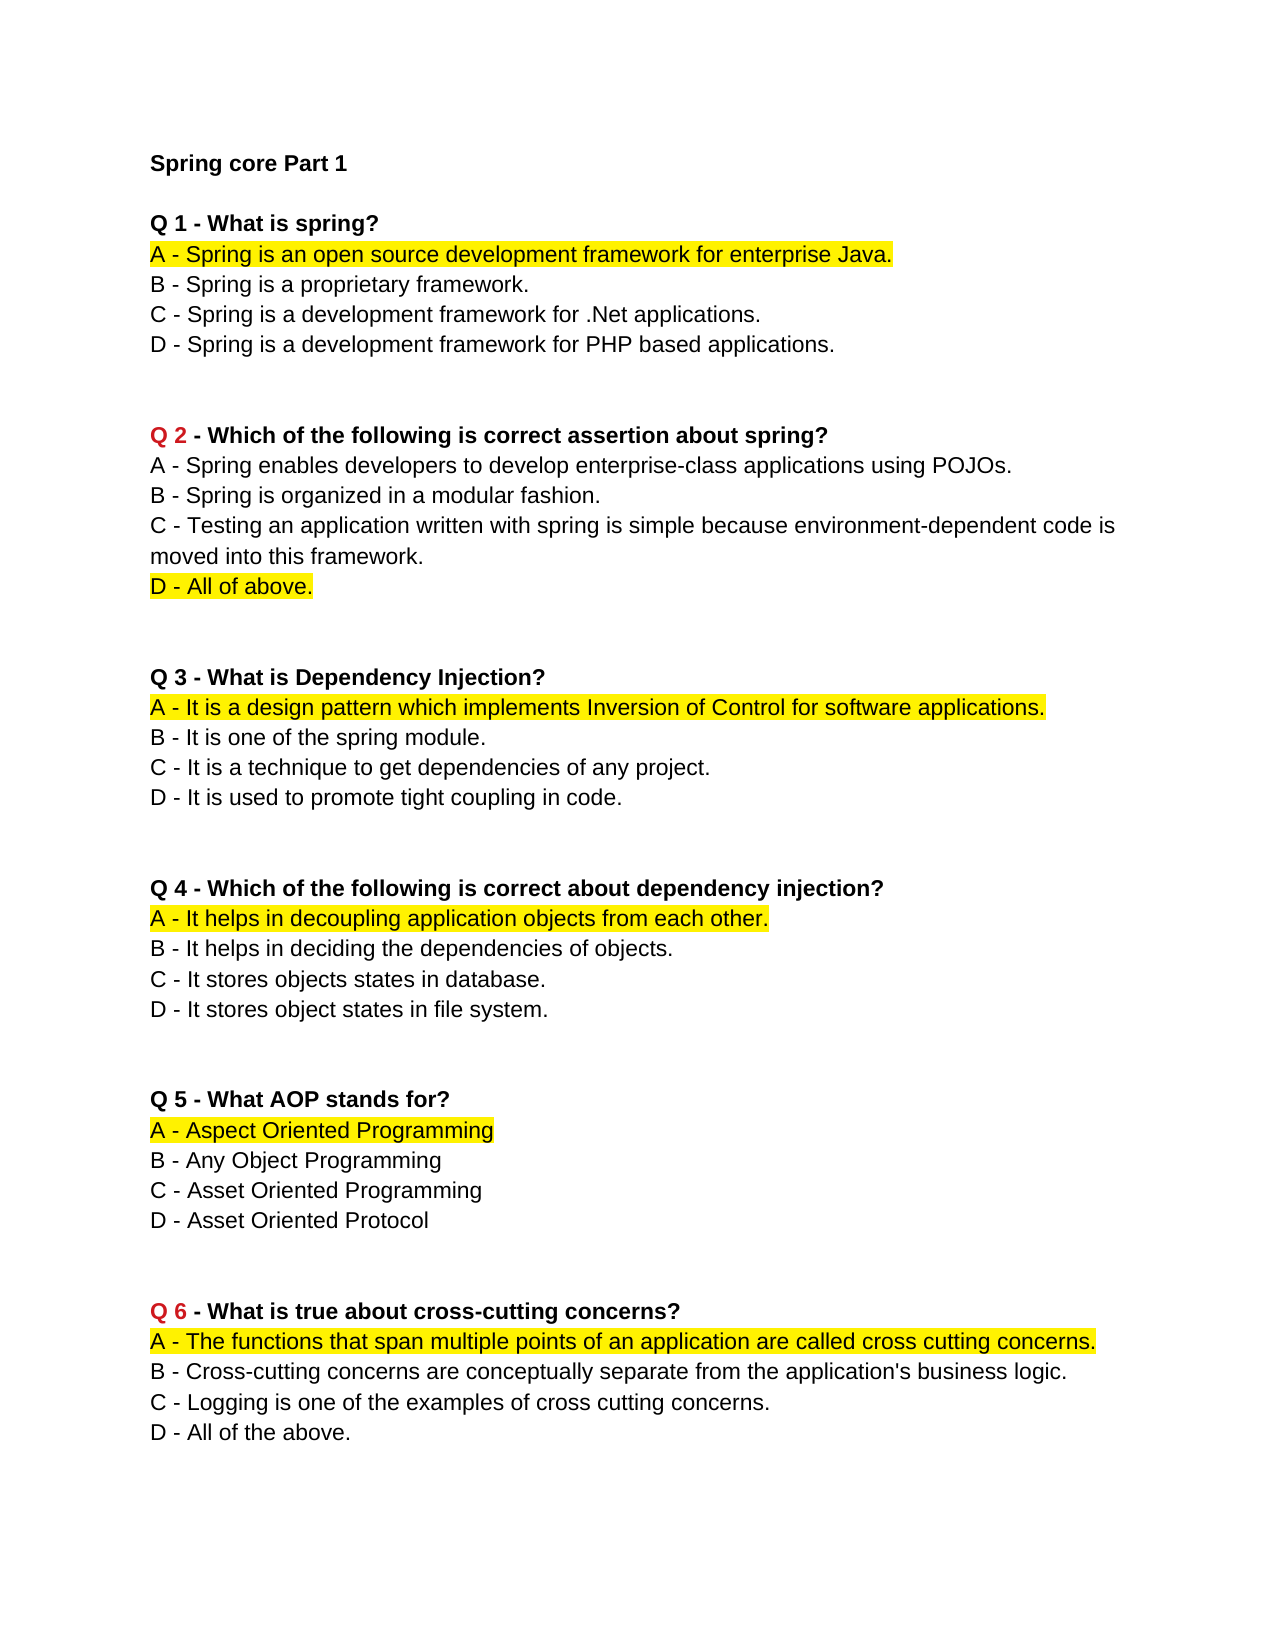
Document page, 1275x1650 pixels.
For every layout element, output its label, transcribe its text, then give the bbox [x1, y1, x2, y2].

text A - It is a design pattern which implements Inversion of Control for software applications. [150, 694, 1125, 720]
text Q 2 - Which of the following is correct assertion about spring? [150, 422, 1125, 448]
text C - Logging is one of the examples of cross cutting concerns. [150, 1388, 1125, 1415]
text D - All of the above. [150, 1419, 1125, 1445]
text D - Spring is a development framework for PHP based applications. [150, 331, 1125, 358]
text D - Asset Oriented Protocol [150, 1207, 1125, 1234]
text B - It helps in deciding the dependencies of objects. [150, 935, 1125, 962]
text Spring core Part 1 [150, 150, 1125, 176]
text Q 6 - What is true about cross-cutting concerns? [150, 1298, 1125, 1324]
text B - Any Object Programming [150, 1147, 1125, 1173]
text Q 1 - What is spring? [150, 210, 1125, 237]
text D - All of above. [150, 573, 1125, 599]
text B - Cross-cutting concerns are conceptually separate from the application's business logic. [150, 1358, 1125, 1385]
text Q 5 - What AOP stands for? [150, 1086, 1125, 1113]
text D - It stores object states in file system. [150, 996, 1125, 1022]
text A - Spring enables developers to develop enterprise-class applications using POJOs. [150, 452, 1125, 478]
text C - Spring is a development framework for .Net applications. [150, 301, 1125, 327]
text moved into this framework. [150, 543, 1125, 569]
text B - Spring is organized in a modular fashion. [150, 482, 1125, 509]
text B - It is one of the spring module. [150, 724, 1125, 750]
text A - Aspect Oriented Programming [150, 1117, 1125, 1143]
text A - It helps in decoupling application objects from each other. [150, 905, 1125, 932]
text D - It is used to promote tight coupling in code. [150, 784, 1125, 811]
text A - The functions that span multiple points of an application are called cross cutting concerns. [150, 1328, 1125, 1354]
text Q 4 - Which of the following is correct about dependency injection? [150, 875, 1125, 901]
text C - Testing an application written with spring is simple because environment-dependent code is [150, 512, 1125, 539]
text C - It stores objects states in database. [150, 966, 1125, 992]
text A - Spring is an open source development framework for enterprise Java. [150, 241, 1125, 267]
text C - Asset Oriented Programming [150, 1177, 1125, 1203]
text B - Spring is a proprietary framework. [150, 271, 1125, 297]
text Q 3 - What is Dependency Injection? [150, 663, 1125, 690]
text C - It is a technique to get dependencies of any project. [150, 754, 1125, 781]
